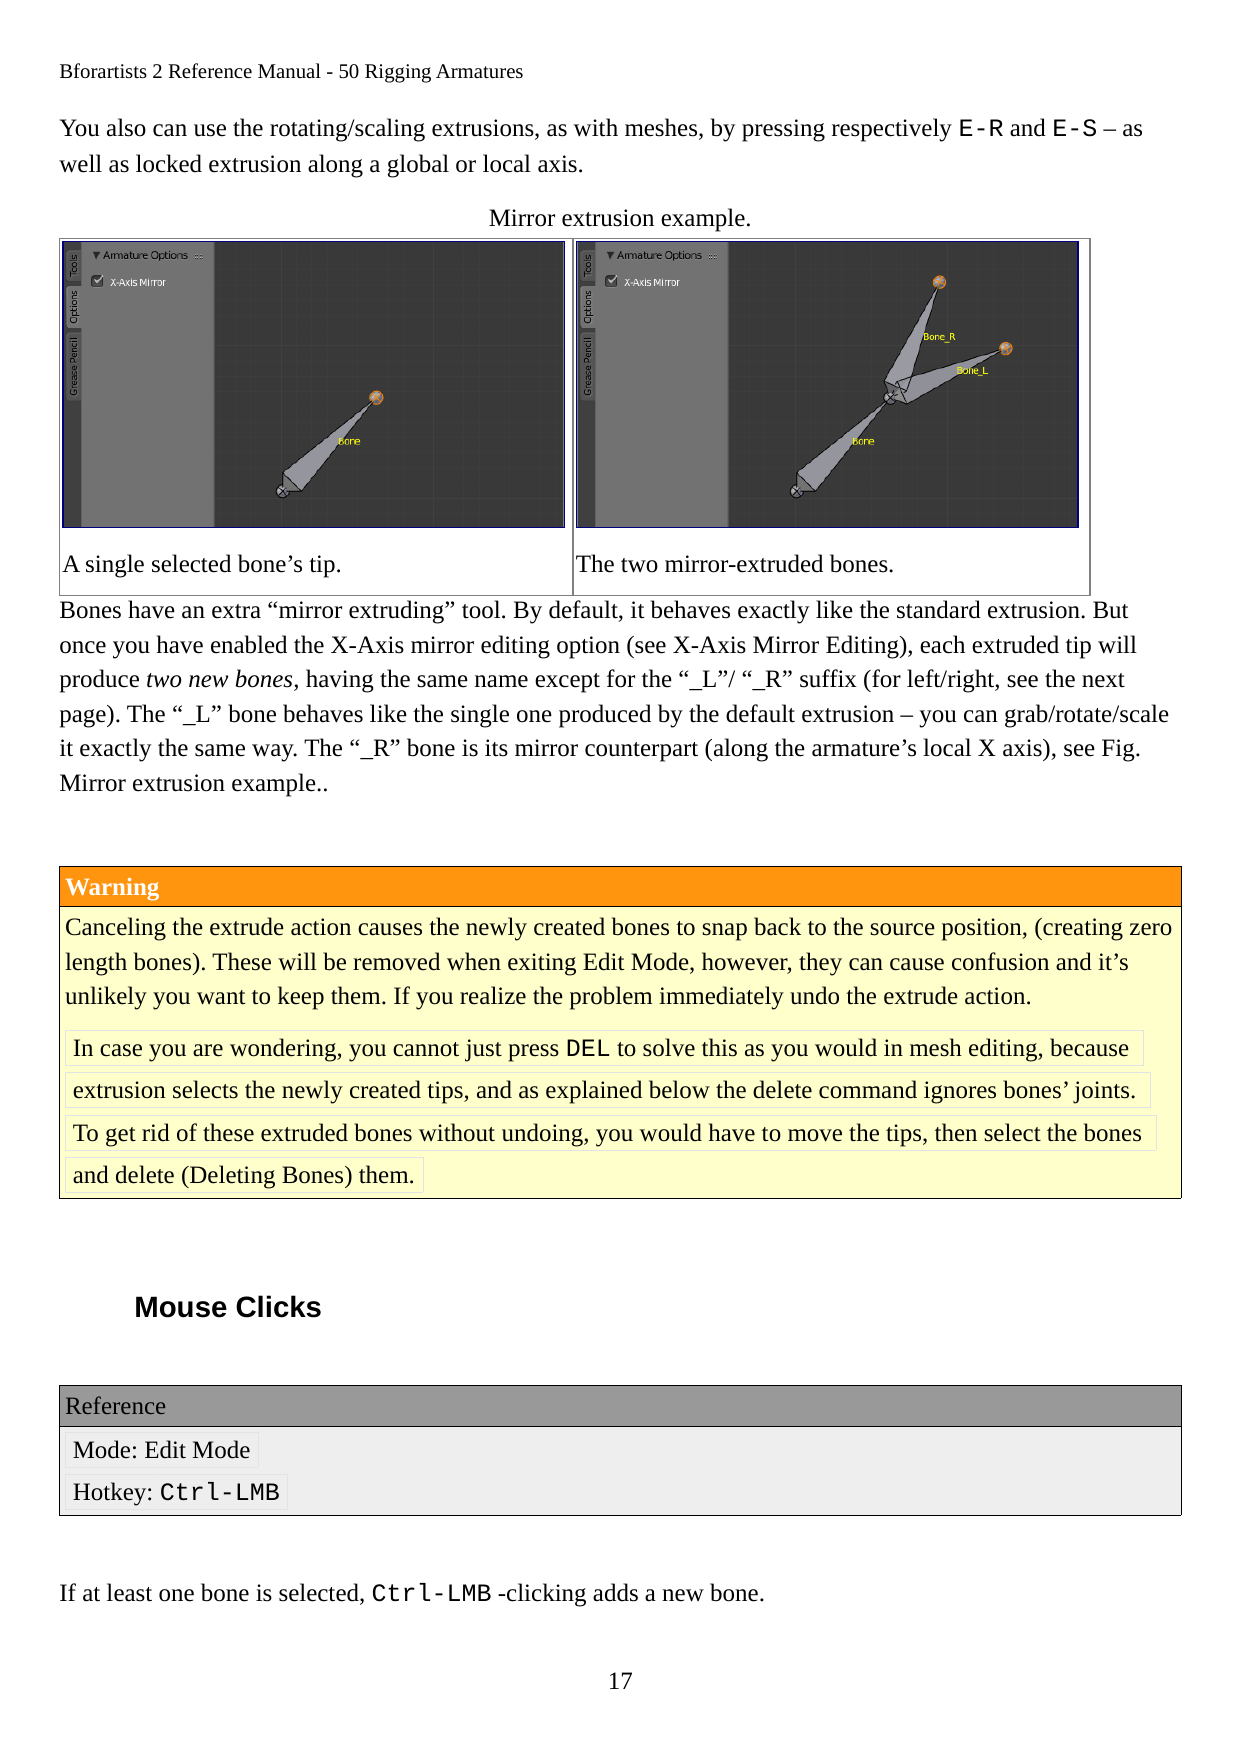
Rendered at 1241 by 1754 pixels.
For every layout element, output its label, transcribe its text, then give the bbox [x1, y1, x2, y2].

subtitle Mouse Clicks [59, 1290, 1181, 1324]
text Mirror extrusion example. [59, 203, 1181, 232]
table_header Warning [60, 867, 1181, 906]
text You also can use the rotating/scaling extrusions, as with meshes, by pressing respectively E-R and E-S – as well as locked extrusion along a global or local axis. [59, 113, 1181, 178]
table_header The two mirror-extruded bones. [574, 239, 1089, 595]
table_header Reference [60, 1386, 1181, 1426]
table_cell Mode: Edit Mode Hotkey: Ctrl-LMB [60, 1427, 1181, 1515]
picture [64, 242, 564, 527]
table_header A single selected bone’s tip. [60, 239, 572, 595]
text Bones have an extra “mirror extruding” tool. By default, it behaves exactly like the standard extrusion. But once you have enabled the X-Axis mirror editing option (see X-Axis Mirror Editing), each extruded tip will produce two new bones, having the same name except for the “_L”/ “_R” suffix (for left/right, see the next page). The “_L” bone behaves like the single one produced by the default extrusion – you can grab/rotate/scale it exactly the same way. The “_R” bone is its mirror counterpart (along the armature’s local X axis), see Fig. Mirror extrusion example.. [59, 595, 1181, 797]
text If at least one bone is selected, Ctrl-LMB -clicking adds a new bone. [59, 1578, 1181, 1608]
picture [577, 242, 1077, 527]
table_cell Canceling the extrude action causes the newly created bones to snap back to the source position, (creating zero length bones). These will be removed when exiting Edit Mode, however, they can cause confusion and it’s unlikely you want to keep them. If you realize the problem immediately undo the extrude action. In case you are wondering, you cannot just press DEL to solve this as you would in mesh editing, because extrusion selects the newly created tips, and as explained below the delete command ignores bones’ joints. To get rid of these extruded bones without undoing, you would have to move the tips, then select the bones and delete (Deleting Bones) them. [60, 907, 1181, 1198]
